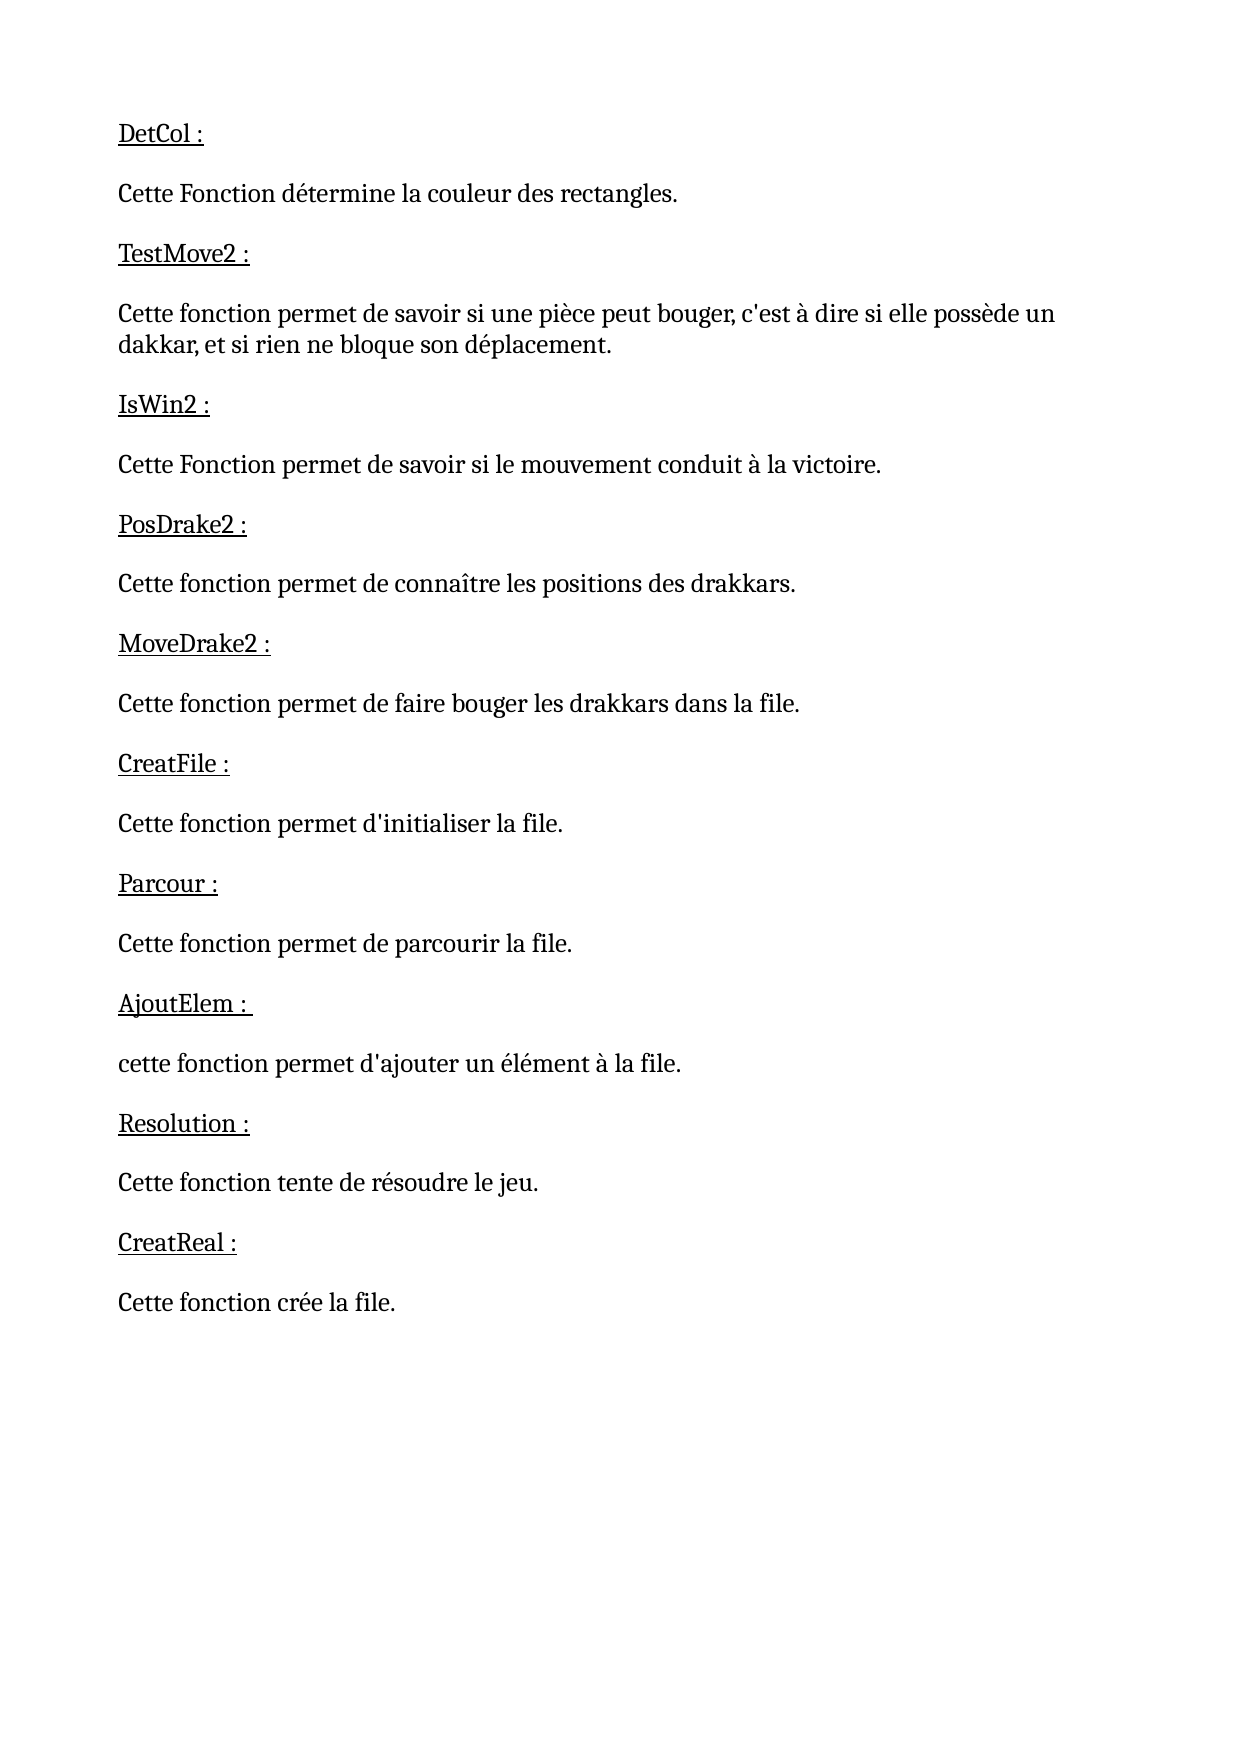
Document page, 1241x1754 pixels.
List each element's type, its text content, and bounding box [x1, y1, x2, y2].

text Cette Fonction détermine la couleur des rectangles. [118, 178, 1122, 209]
text DetCol : [118, 118, 1122, 149]
text PosDrake2 : [118, 509, 1122, 540]
text Cette fonction tente de résoudre le jeu. [118, 1167, 1122, 1199]
text Resolution : [118, 1108, 1122, 1139]
text Cette fonction permet de parcourir la file. [118, 928, 1122, 959]
text Cette fonction crée la file. [118, 1287, 1122, 1318]
text Cette fonction permet d'initialiser la file. [118, 808, 1122, 839]
text Cette fonction permet de faire bouger les drakkars dans la file. [118, 688, 1122, 719]
text AjoutElem : [118, 988, 1122, 1019]
text CreatFile : [118, 748, 1122, 779]
text IsWin2 : [118, 389, 1122, 420]
text Cette Fonction permet de savoir si le mouvement conduit à la victoire. [118, 449, 1122, 480]
text cette fonction permet d'ajouter un élément à la file. [118, 1048, 1122, 1079]
text Cette fonction permet de savoir si une pièce peut bouger, c'est à dire si elle possède un dakkar, et si rien ne bloque son déplacement. [118, 298, 1122, 360]
text TestMove2 : [118, 238, 1122, 269]
text Parcour : [118, 868, 1122, 899]
text Cette fonction permet de connaître les positions des drakkars. [118, 568, 1122, 600]
text MoveDrake2 : [118, 628, 1122, 659]
text CreatReal : [118, 1227, 1122, 1258]
